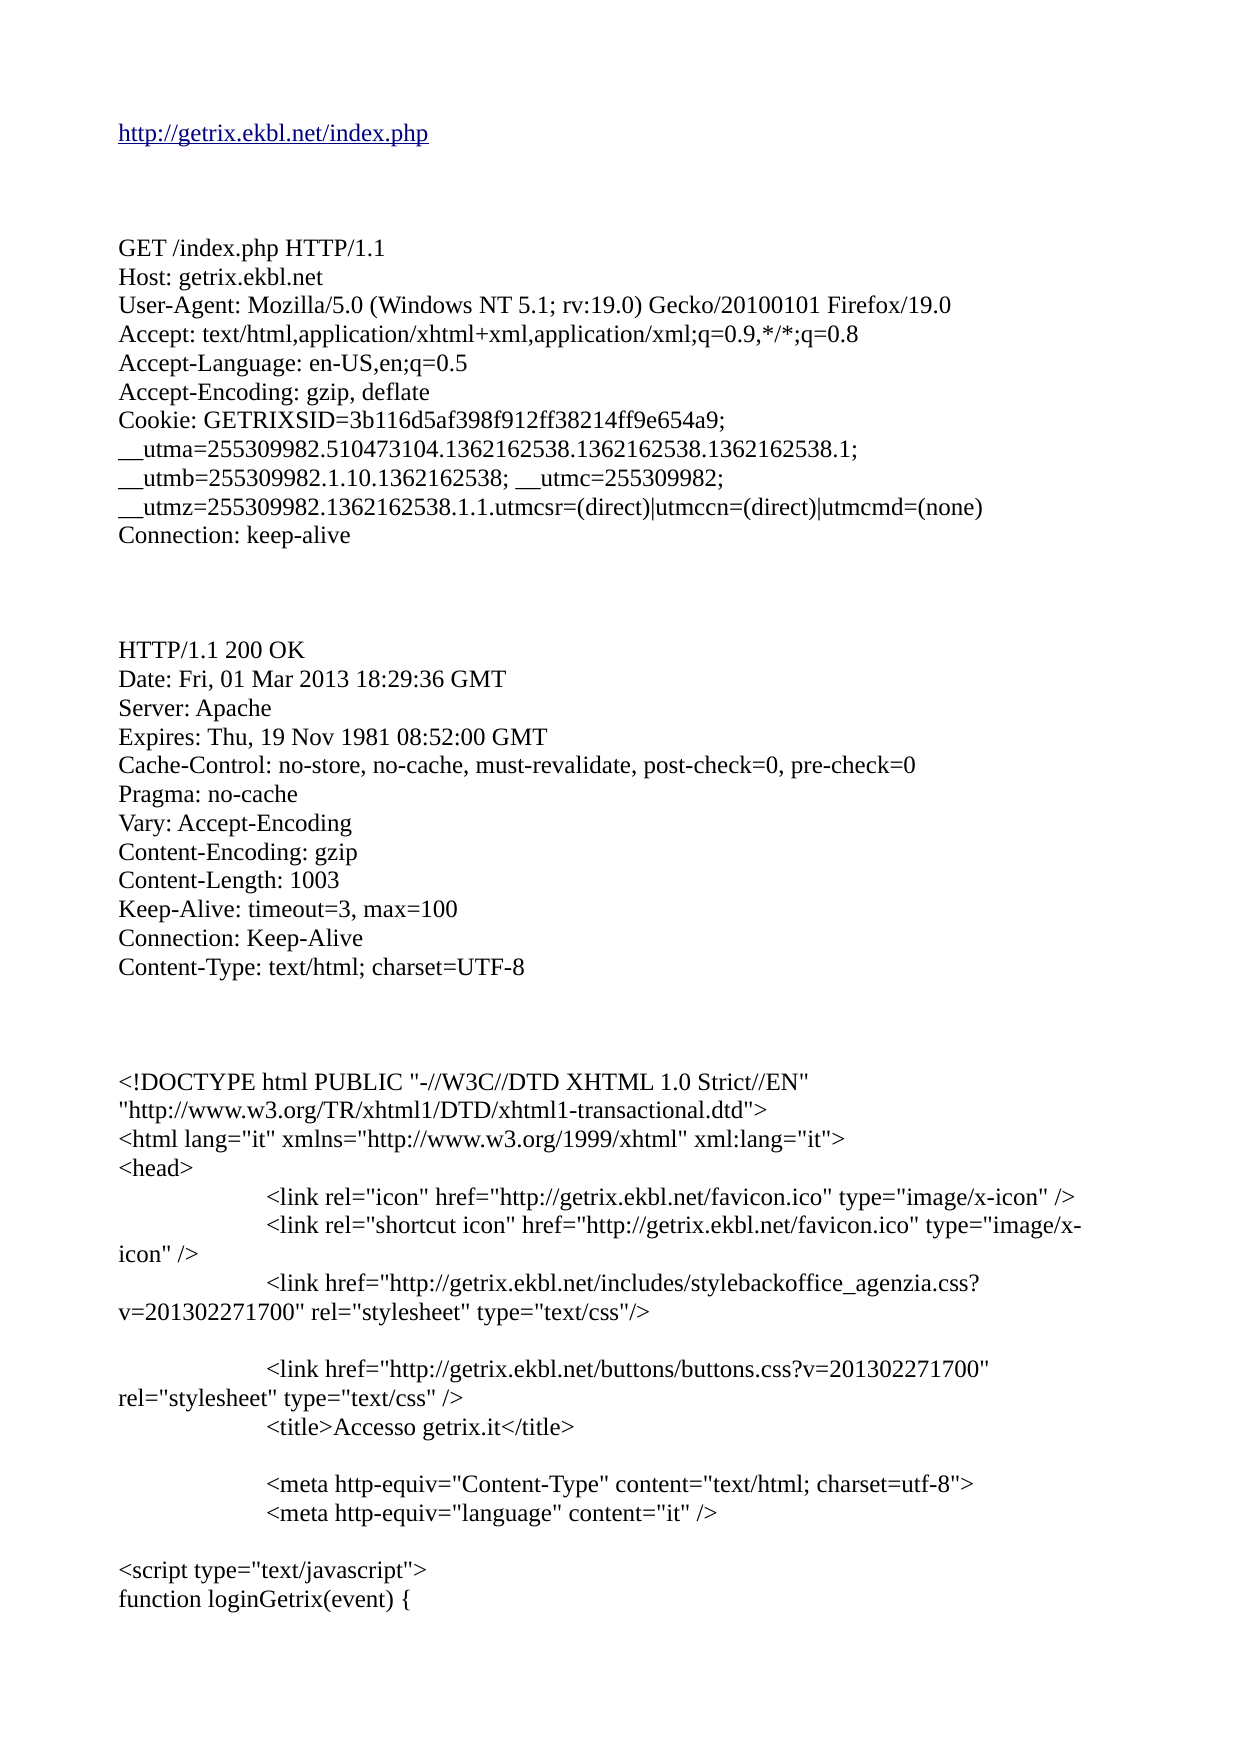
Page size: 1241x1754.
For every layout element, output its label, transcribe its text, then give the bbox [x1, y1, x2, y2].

text Host: getrix.ekbl.net [118, 262, 1122, 291]
text Server: Apache [118, 693, 1122, 722]
text Keep-Alive: timeout=3, max=100 [118, 894, 1122, 923]
text Date: Fri, 01 Mar 2013 18:29:36 GMT [118, 664, 1122, 693]
text Vary: Accept-Encoding [118, 808, 1122, 837]
text Accept: text/html,application/xhtml+xml,application/xml;q=0.9,*/*;q=0.8 [118, 319, 1122, 348]
text <!DOCTYPE html PUBLIC "-//W3C//DTD XHTML 1.0 Strict//EN" "http://www.w3.org/TR/xhtml1/DTD/xhtml1-transactional.dtd"> <html lang="it" xmlns="http://www.w3.org/1999/xhtml" xml:lang="it"> <head> <link rel="icon" href="http://getrix.ekbl.net/favicon.ico" type="image/x-icon" /> <link rel="shortcut icon" href="http://getrix.ekbl.net/favicon.ico" type="image/x-icon" /> <link href="http://getrix.ekbl.net/includes/stylebackoffice_agenzia.css?v=201302271700" rel="stylesheet" type="text/css"/> <link href="http://getrix.ekbl.net/buttons/buttons.css?v=201302271700" rel="stylesheet" type="text/css" /> <title>Accesso getrix.it</title> <meta http-equiv="Content-Type" content="text/html; charset=utf-8"> <meta http-equiv="language" content="it" /> <script type="text/javascript"> function loginGetrix(event) { [118, 1067, 1122, 1613]
text Pragma: no-cache [118, 779, 1122, 808]
text Connection: keep-alive [118, 521, 1122, 549]
text Content-Length: 1003 [118, 866, 1122, 894]
text HTTP/1.1 200 OK [118, 636, 1122, 664]
text GET /index.php HTTP/1.1 [118, 233, 1122, 262]
text Accept-Encoding: gzip, deflate [118, 377, 1122, 406]
text Content-Encoding: gzip [118, 837, 1122, 866]
text Cache-Control: no-store, no-cache, must-revalidate, post-check=0, pre-check=0 [118, 751, 1122, 779]
text Connection: Keep-Alive [118, 923, 1122, 952]
text Content-Type: text/html; charset=UTF-8 [118, 952, 1122, 981]
text User-Agent: Mozilla/5.0 (Windows NT 5.1; rv:19.0) Gecko/20100101 Firefox/19.0 [118, 291, 1122, 319]
text http://getrix.ekbl.net/index.php [118, 118, 1122, 147]
text Accept-Language: en-US,en;q=0.5 [118, 348, 1122, 377]
text Cookie: GETRIXSID=3b116d5af398f912ff38214ff9e654a9; __utma=255309982.510473104.1362162538.1362162538.1362162538.1; __utmb=255309982.1.10.1362162538; __utmc=255309982; __utmz=255309982.1362162538.1.1.utmcsr=(direct)|utmccn=(direct)|utmcmd=(none) [118, 406, 1122, 521]
text Expires: Thu, 19 Nov 1981 08:52:00 GMT [118, 722, 1122, 751]
